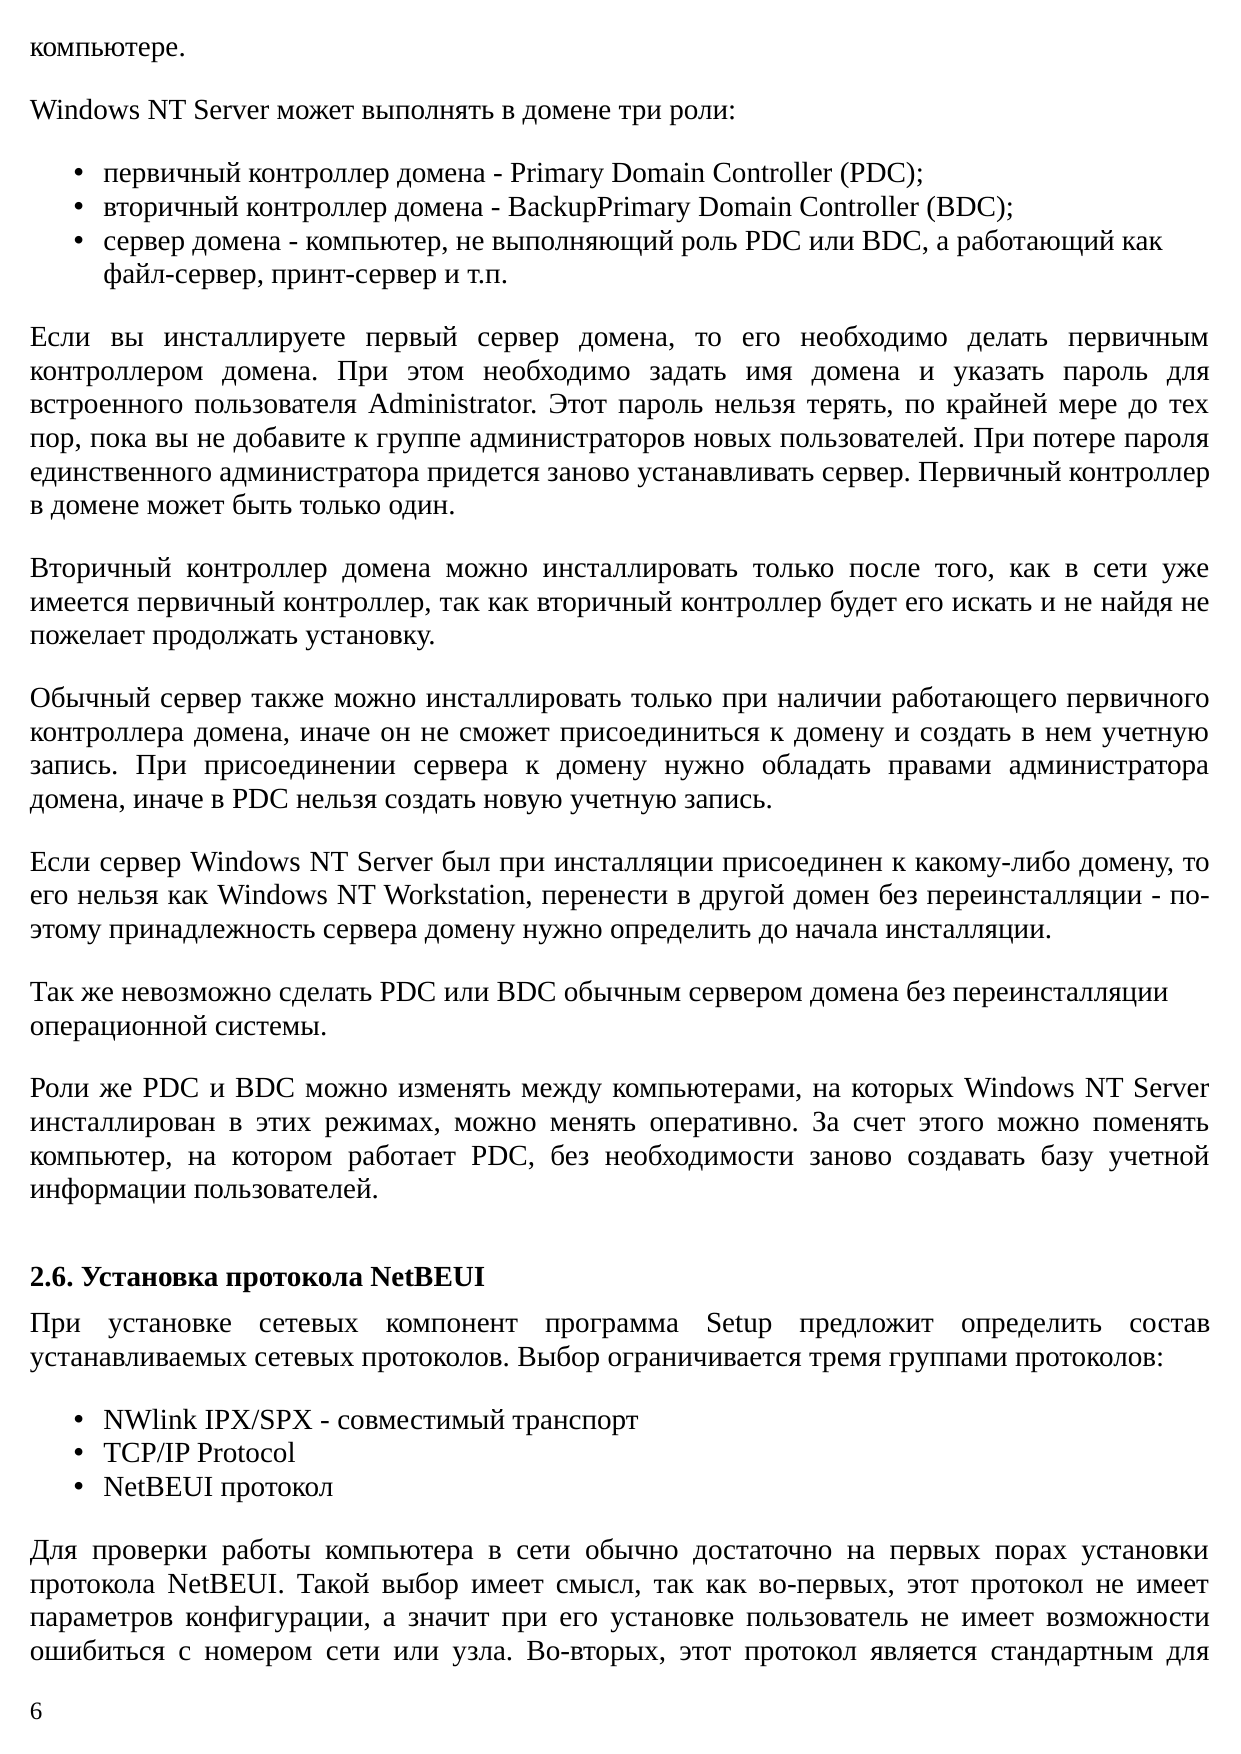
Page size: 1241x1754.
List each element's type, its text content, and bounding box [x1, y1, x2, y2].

list сервер домена - компьютер, не выполняющий роль PDC или BDC, а работающий как файл-сервер, принт-сервер и т.п. [74, 223, 1211, 290]
text Так же невозможно сделать PDC или BDC обычным сервером домена без переинсталляции операционной системы. [29, 974, 1211, 1041]
text Для проверки работы компьютера в сети обычно достаточно на первых порах установки протокола NetBEUI. Такой выбор имеет смысл, так как во-первых, этот протокол не имеет параметров конфигурации, а значит при его установке пользователь не имеет возможности ошибиться с номером сети или узла. Во-вторых, этот протокол является стандартным для [29, 1532, 1211, 1666]
text Windows NT Server может выполнять в домене три роли: [29, 92, 1211, 126]
text Роли же PDC и BDC можно изменять между компьютерами, на которых Windows NT Server инсталлирован в этих режимах, можно менять оперативно. За счет этого можно поменять компьютер, на котором работает PDC, без необходимости заново создавать базу учетной информации пользователей. [29, 1071, 1211, 1205]
list NetBEUI протокол [74, 1469, 1211, 1503]
list TCP/IP Protocol [74, 1436, 1211, 1469]
list NWlink IPX/SPX - совместимый транспорт [74, 1402, 1211, 1436]
subtitle 2.6. Установка протокола NetBEUI [29, 1259, 1211, 1293]
text При установке сетевых компонент программа Setup предложит определить состав устанавливаемых сетевых протоколов. Выбор ограничивается тремя группами протоколов: [29, 1305, 1211, 1372]
text Если вы инсталлируете первый сервер домена, то его необходимо делать первичным контроллером домена. При этом необходимо задать имя домена и указать пароль для встроенного пользователя Administrator. Этот пароль нельзя терять, по крайней мере до тех пор, пока вы не добавите к группе администраторов новых пользователей. При потере пароля единственного администратора придется заново устанавливать сервер. Первичный контроллер в домене может быть только один. [29, 319, 1211, 521]
text компьютере. [29, 29, 1211, 63]
list вторичный контроллер домена - BackupPrimary Domain Controller (BDC); [74, 189, 1211, 223]
text Обычный сервер также можно инсталлировать только при наличии работающего первичного контроллера домена, иначе он не сможет присоединиться к домену и создать в нем учетную запись. При присоединении сервера к домену нужно обладать правами администратора домена, иначе в PDC нельзя создать новую учетную запись. [29, 680, 1211, 814]
text Если сервер Windows NT Server был при инсталляции присоединен к какому-либо домену, то его нельзя как Windows NT Workstation, перенести в другой домен без переинсталляции - по-этому принадлежность сервера домену нужно определить до начала инсталляции. [29, 844, 1211, 944]
list первичный контроллер домена - Primary Domain Controller (PDC); [74, 156, 1211, 189]
text Вторичный контроллер домена можно инсталлировать только после того, как в сети уже имеется первичный контроллер, так как вторичный контроллер будет его искать и не найдя не пожелает продолжать установку. [29, 550, 1211, 651]
